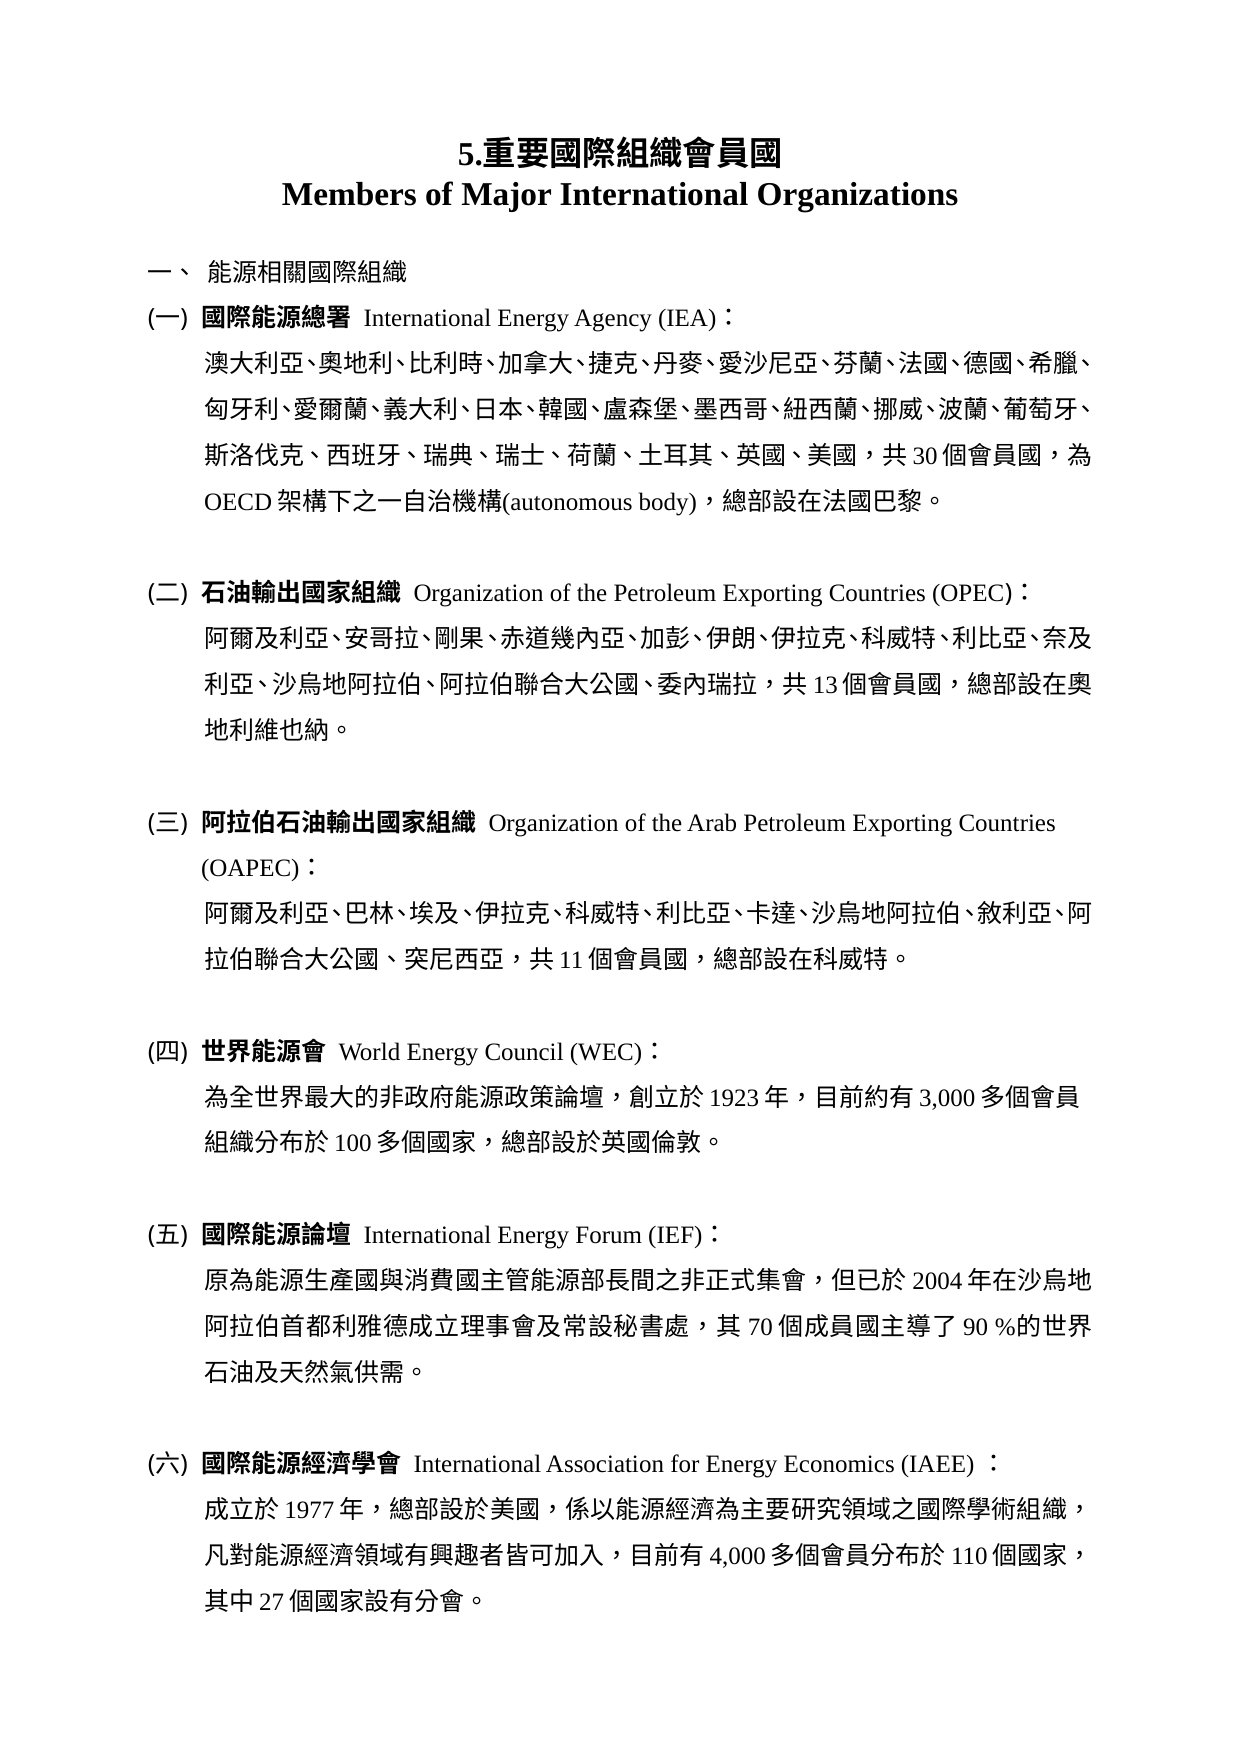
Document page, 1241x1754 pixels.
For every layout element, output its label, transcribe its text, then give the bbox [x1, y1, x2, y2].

list 能源相關國際組織 [148, 244, 1092, 290]
text 阿爾及利亞、巴林、埃及、伊拉克、科威特、利比亞、卡達、沙烏地阿拉伯、敘利亞、阿拉伯聯合大公國、突尼西亞，共11個會員國，總部設在科威特。 [204, 886, 1092, 978]
list 國際能源論壇 International Energy Forum (IEF)： [148, 1207, 1092, 1253]
list 國際能源總署 International Energy Agency (IEA)： [148, 290, 1092, 336]
text 5.重要國際組織會員國 [148, 127, 1092, 175]
list 國際能源經濟學會 International Association for Energy Economics (IAEE) ： [148, 1436, 1092, 1482]
text 為全世界最大的非政府能源政策論壇，創立於1923年，目前約有3,000多個會員組織分布於100多個國家，總部設於英國倫敦。 [204, 1069, 1092, 1161]
list 石油輸出國家組織 Organization of the Petroleum Exporting Countries (OPEC)： [148, 565, 1092, 611]
text Members of Major International Organizations [148, 175, 1092, 212]
text 成立於1977年，總部設於美國，係以能源經濟為主要研究領域之國際學術組織，凡對能源經濟領域有興趣者皆可加入，目前有4,000多個會員分布於110個國家，其中27個國家設有分會。 [204, 1482, 1092, 1619]
list 阿拉伯石油輸出國家組織 Organization of the Arab Petroleum Exporting Countries (OAPEC)： [148, 794, 1092, 886]
list 世界能源會 World Energy Council (WEC)： [148, 1023, 1092, 1069]
text 原為能源生產國與消費國主管能源部長間之非正式集會，但已於2004年在沙烏地阿拉伯首都利雅德成立理事會及常設秘書處，其70個成員國主導了90 %的世界石油及天然氣供需。 [204, 1253, 1092, 1390]
text 澳大利亞、奧地利、比利時、加拿大、捷克、丹麥、愛沙尼亞、芬蘭、法國、德國、希臘、匈牙利、愛爾蘭、義大利、日本、韓國、盧森堡、墨西哥、紐西蘭、挪威、波蘭、葡萄牙、斯洛伐克、西班牙、瑞典、瑞士、荷蘭、土耳其、英國、美國，共30個會員國，為OECD架構下之一自治機構(autonomous body)，總部設在法國巴黎。 [204, 336, 1092, 519]
text 阿爾及利亞、安哥拉、剛果、赤道幾內亞、加彭、伊朗、伊拉克、科威特、利比亞、奈及利亞、沙烏地阿拉伯、阿拉伯聯合大公國、委內瑞拉，共13個會員國，總部設在奧地利維也納。 [204, 611, 1092, 748]
